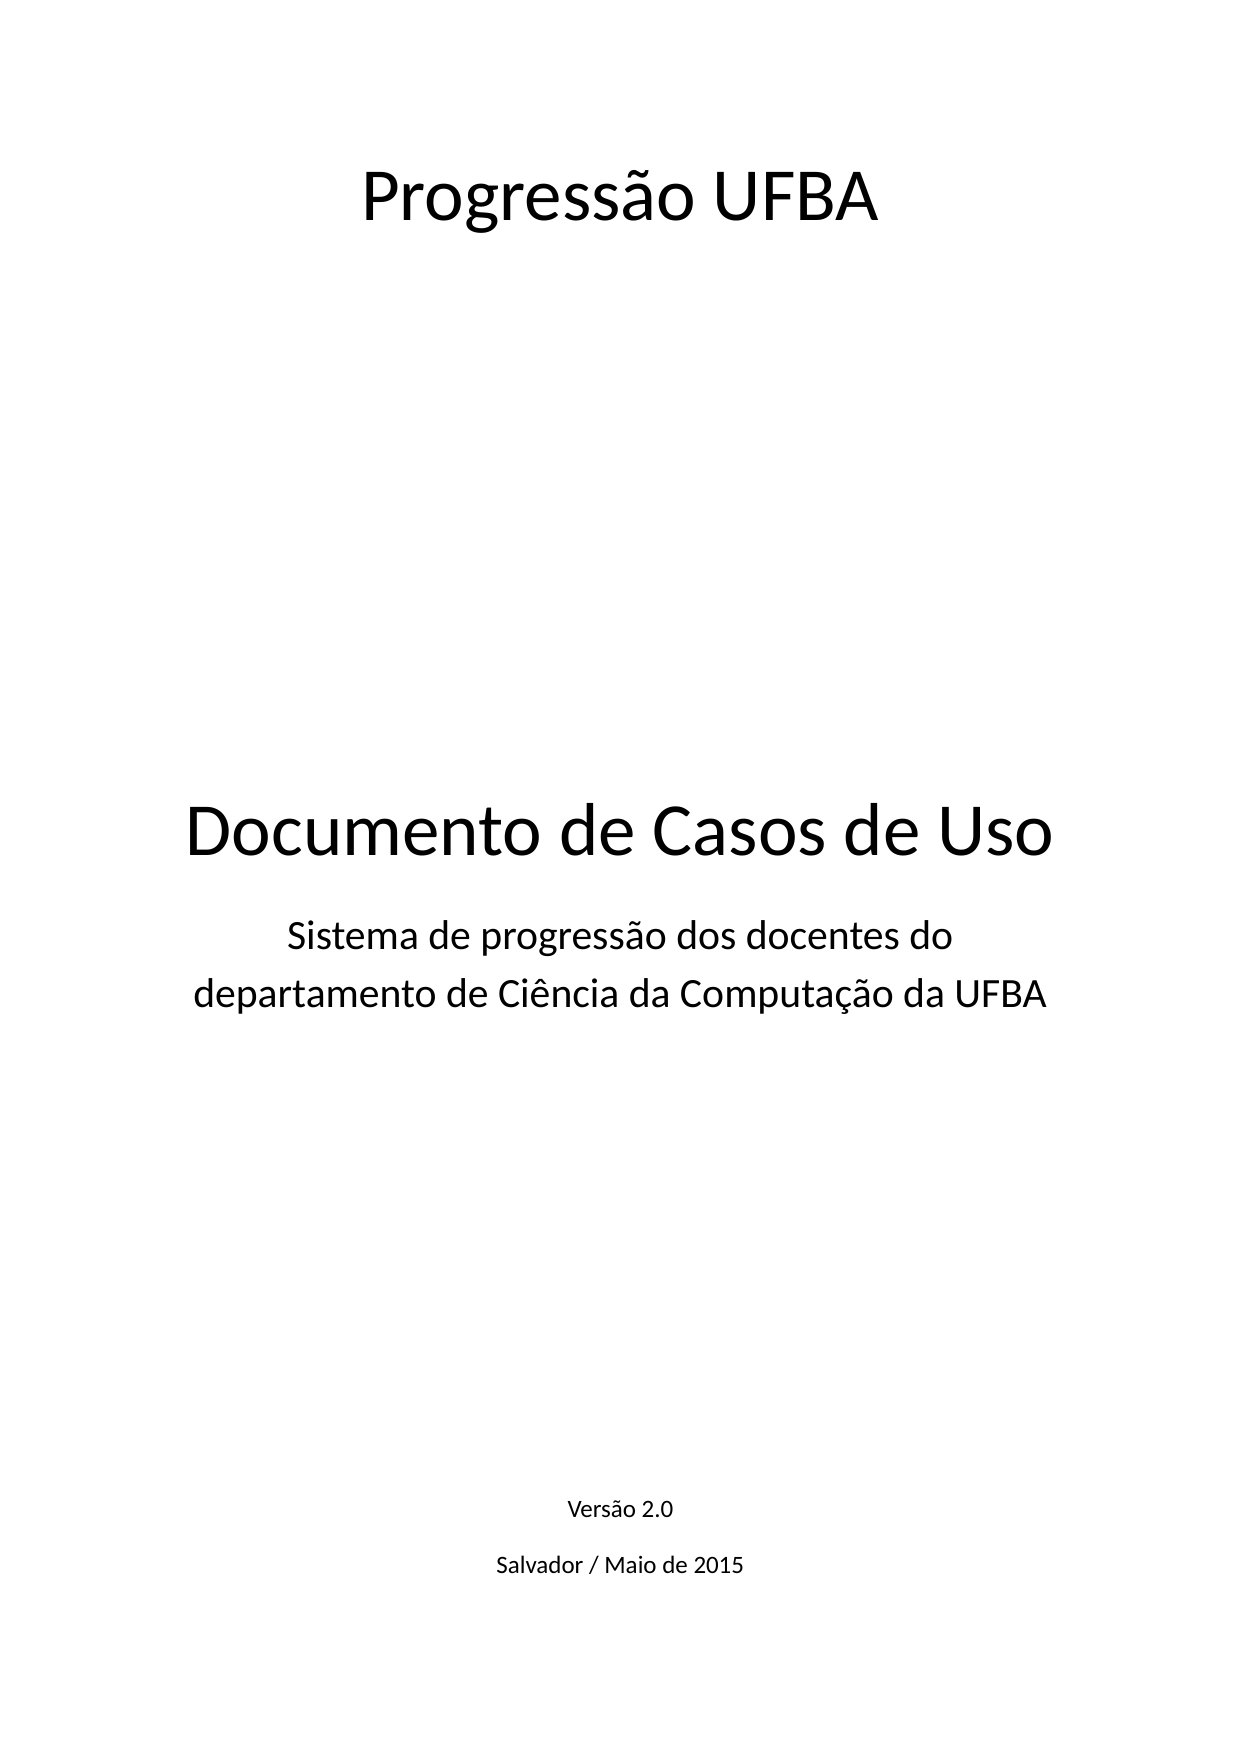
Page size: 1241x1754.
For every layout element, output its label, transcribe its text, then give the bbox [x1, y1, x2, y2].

text Versão 2.0 [177, 1493, 1063, 1524]
text Sistema de progressão dos docentes do departamento de Ciência da Computação da UFBA [177, 909, 1063, 1018]
text Documento de Casos de Uso [177, 783, 1063, 874]
text Salvador / Maio de 2015 [177, 1549, 1063, 1580]
text Progressão UFBA [177, 148, 1063, 239]
